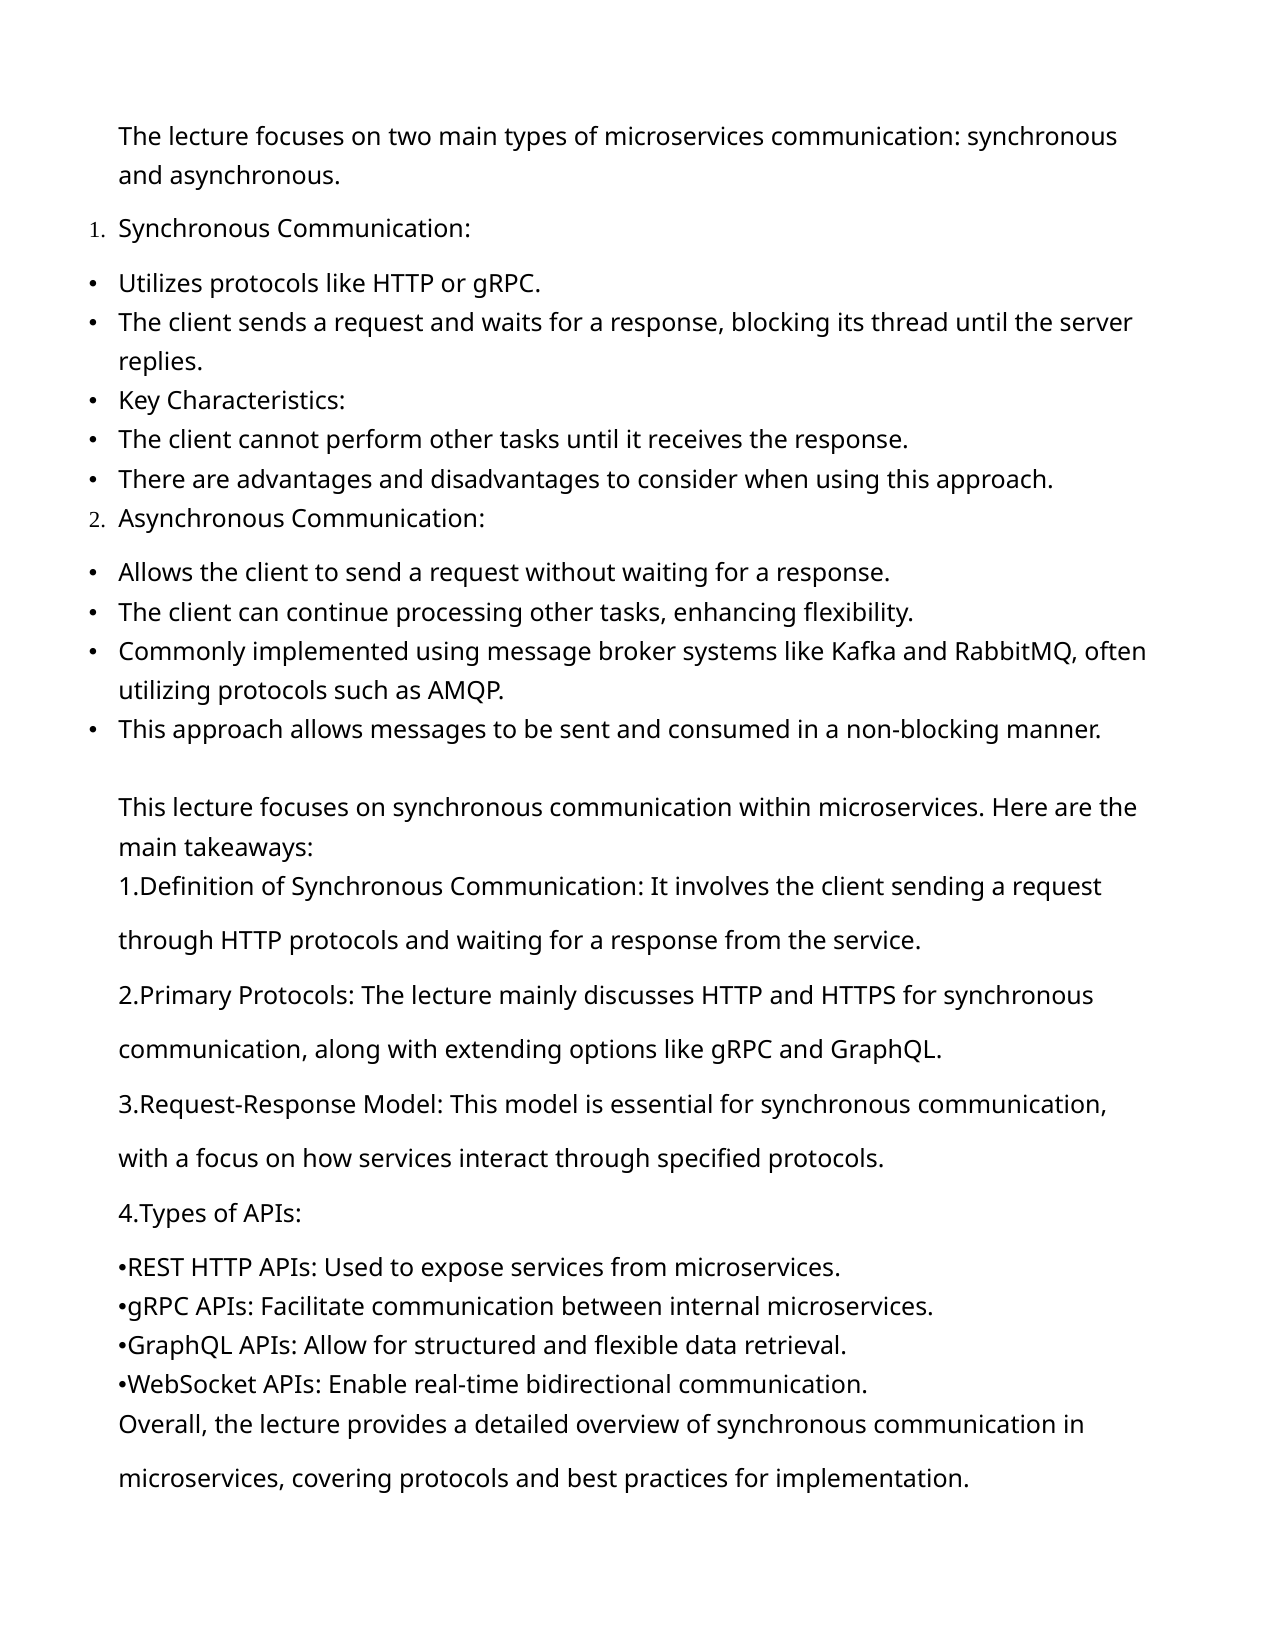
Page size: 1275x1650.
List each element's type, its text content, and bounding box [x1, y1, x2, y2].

text The lecture focuses on two main types of microservices communication: synchronous and asynchronous. [118, 118, 1157, 191]
text Overall, the lecture provides a detailed overview of synchronous communication in microservices, covering protocols and best practices for implementation. [118, 1406, 1157, 1495]
list REST HTTP APIs: Used to expose services from microservices. [118, 1250, 1157, 1284]
list The client cannot perform other tasks until it receives the response. [118, 422, 1157, 456]
list Commonly implemented using message broker systems like Kafka and RabbitMQ, often utilizing protocols such as AMQP. [118, 633, 1157, 707]
list Definition of Synchronous Communication: It involves the client sending a request through HTTP protocols and waiting for a response from the service. [118, 868, 1157, 957]
list Key Characteristics: [118, 383, 1157, 417]
text This lecture focuses on synchronous communication within microservices. Here are the main takeaways: [118, 790, 1157, 863]
list Allows the client to send a request without waiting for a response. [118, 555, 1157, 589]
list Primary Protocols: The lecture mainly discusses HTTP and HTTPS for synchronous communication, along with extending options like gRPC and GraphQL. [118, 977, 1157, 1066]
list This approach allows messages to be sent and consumed in a non-blocking manner. [118, 712, 1157, 746]
list Asynchronous Communication: [118, 501, 1157, 534]
list GraphQL APIs: Allow for structured and flexible data retrieval. [118, 1328, 1157, 1362]
list The client sends a request and waits for a response, blocking its thread until the server replies. [118, 305, 1157, 378]
list There are advantages and disadvantages to consider when using this approach. [118, 461, 1157, 495]
list gRPC APIs: Facilitate communication between internal microservices. [118, 1289, 1157, 1323]
list WebSocket APIs: Enable real-time bidirectional communication. [118, 1367, 1157, 1401]
list Utilizes protocols like HTTP or gRPC. [118, 266, 1157, 299]
list Types of APIs: [118, 1195, 1157, 1229]
list The client can continue processing other tasks, enhancing flexibility. [118, 594, 1157, 628]
list Synchronous Communication: [118, 211, 1157, 245]
list Request-Response Model: This model is essential for synchronous communication, with a focus on how services interact through specified protocols. [118, 1086, 1157, 1175]
